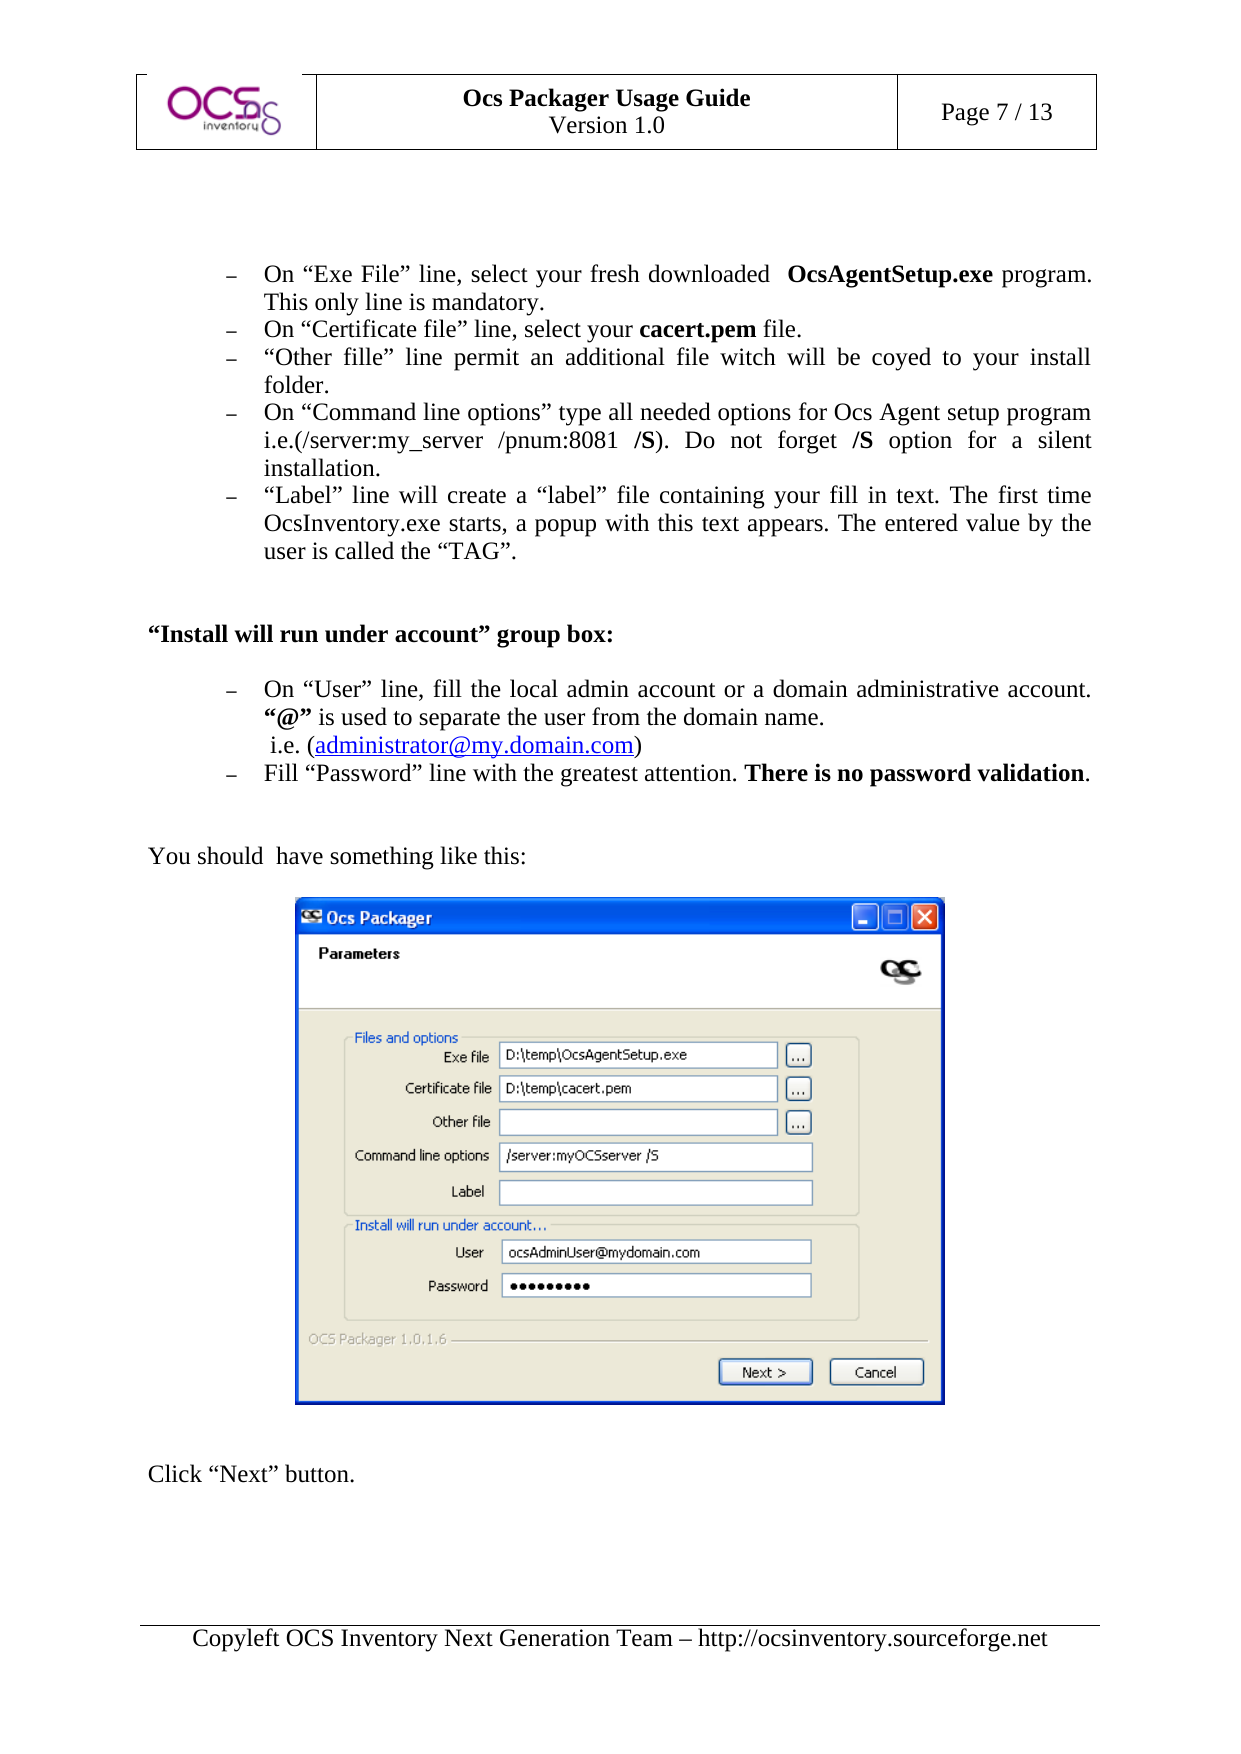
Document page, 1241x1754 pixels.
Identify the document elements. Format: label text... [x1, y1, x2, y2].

list Fill “Password” line with the greatest attention. There is no password validation. [226, 759, 1092, 786]
list On “Exe File” line, select your fresh downloaded OcsAgentSetup.exe program. This only line is mandatory. [226, 260, 1092, 315]
list On “User” line, fill the local admin account or a domain administrative account. “@” is used to separate the user from the domain name. [226, 676, 1092, 731]
text Click “Next” button. [148, 1460, 1092, 1488]
list “Label” line will create a “label” file containing your fill in text. The first time OcsInventory.exe starts, a popup with this text appears. The entered value by the user is called the “TAG”. [226, 482, 1092, 565]
list On “Certificate file” line, select your cacert.pem file. [226, 315, 1092, 343]
picture [295, 897, 945, 1405]
list “Other fille” line permit an additional file witch will be coyed to your install folder. [226, 343, 1092, 398]
list i.e. (administrator@my.domain.com) [226, 731, 1092, 759]
text You should have something like this: [148, 842, 1092, 869]
text “Install will run under account” group box: [148, 620, 1092, 648]
picture [163, 83, 286, 140]
list On “Command line options” type all needed options for Ocs Agent setup program i.e.(/server:my_server /pnum:8081 /S). Do not forget /S option for a silent installation. [226, 398, 1092, 482]
